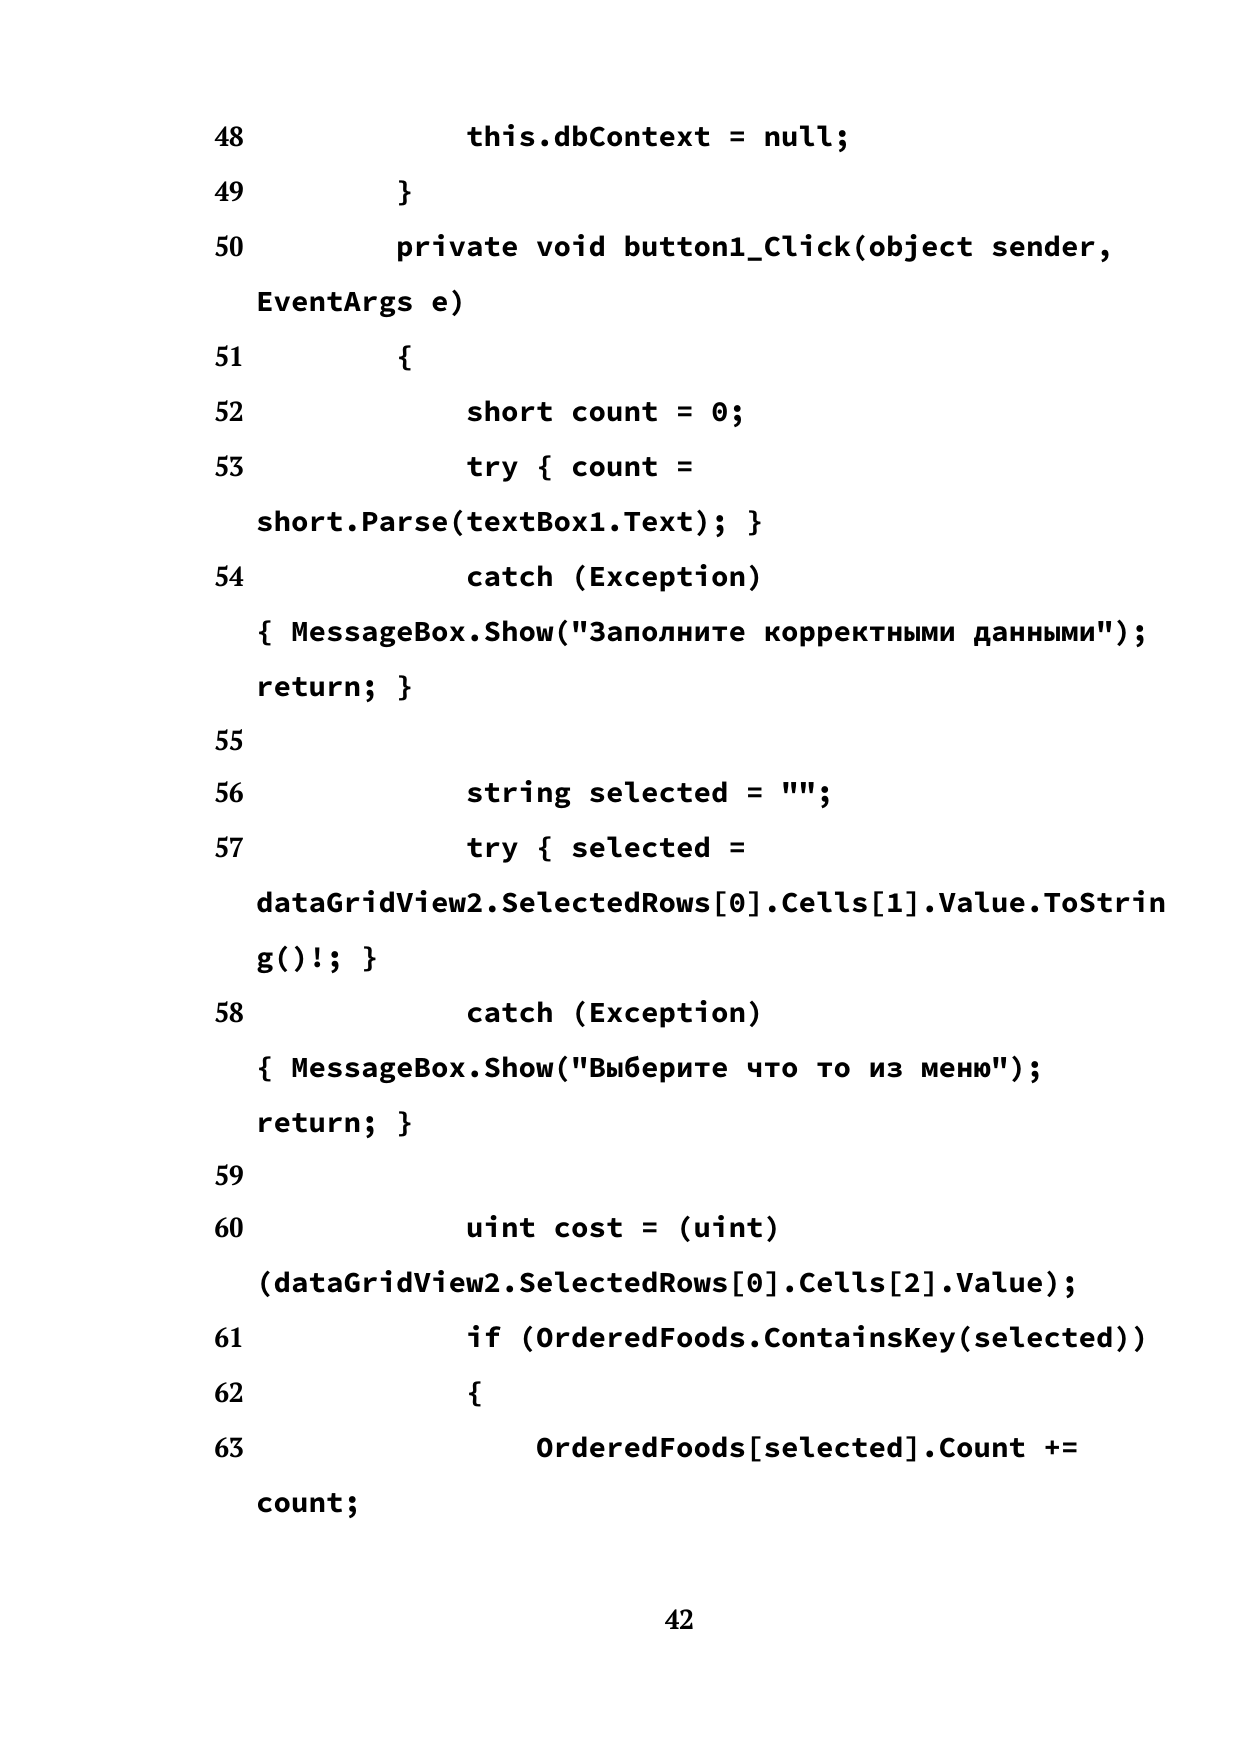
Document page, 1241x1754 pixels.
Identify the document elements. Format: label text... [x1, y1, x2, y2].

list short count = 0; [214, 393, 1181, 430]
list OrderedFoods[selected].Count += count; [214, 1429, 1181, 1520]
list try { count = short.Parse(textBox1.Text); } [214, 448, 1181, 540]
list { [214, 338, 1181, 375]
list catch (Exception) { MessageBox.Show("Выберите что то из меню"); return; } [214, 993, 1181, 1140]
list { [214, 1374, 1181, 1410]
list } [214, 173, 1181, 210]
list string selected = ""; [214, 773, 1181, 810]
list try { selected = dataGridView2.SelectedRows[0].Cells[1].Value.ToString()!; } [214, 828, 1181, 975]
list private void button1_Click(object sender, EventArgs e) [214, 228, 1181, 320]
list uint cost = (uint)(dataGridView2.SelectedRows[0].Cells[2].Value); [214, 1209, 1181, 1300]
list this.dbContext = null; [214, 118, 1181, 155]
list if (OrderedFoods.ContainsKey(selected)) [214, 1319, 1181, 1355]
list catch (Exception) { MessageBox.Show("Заполните корректными данными"); return; } [214, 558, 1181, 705]
